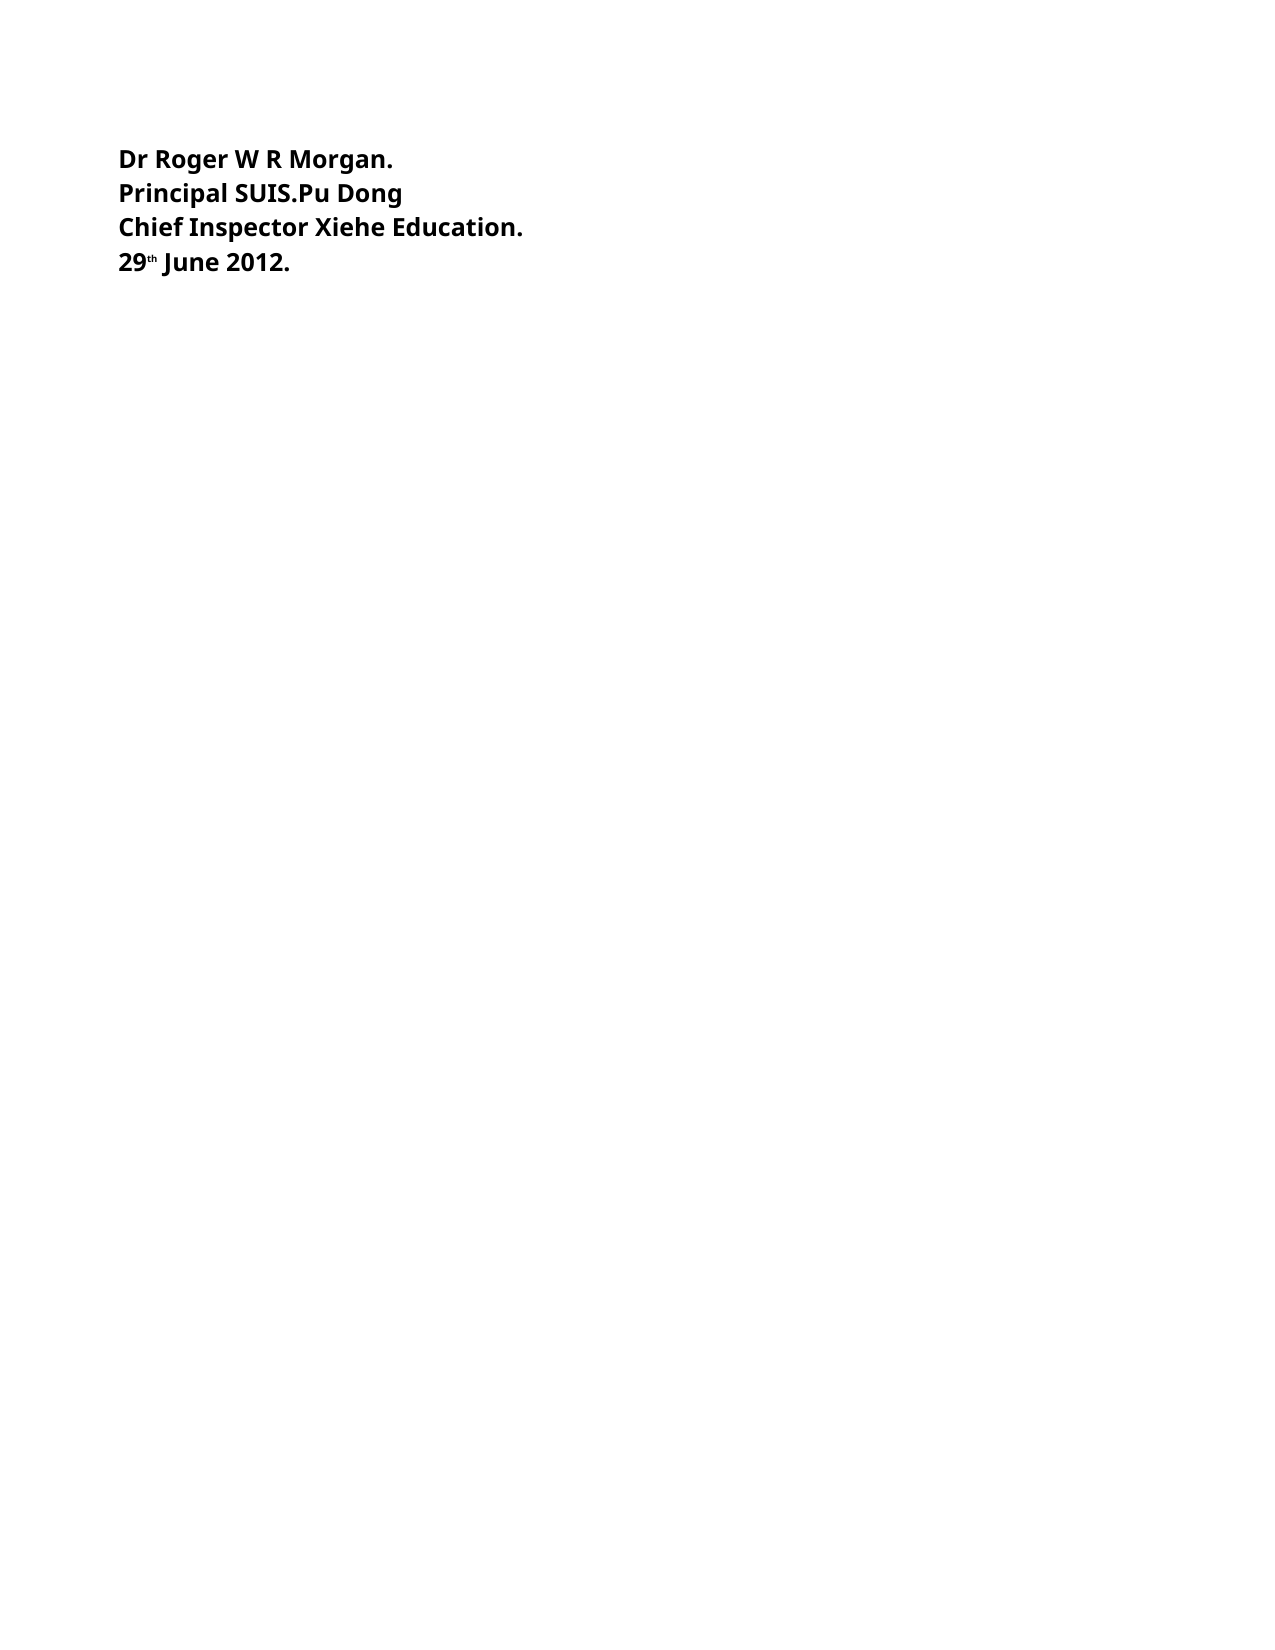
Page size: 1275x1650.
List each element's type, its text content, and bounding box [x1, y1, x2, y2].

text Chief Inspector Xiehe Education. [118, 210, 1157, 244]
text Dr Roger W R Morgan. [118, 142, 1157, 176]
text 29th June 2012. [118, 244, 1157, 278]
text Principal SUIS.Pu Dong [118, 176, 1157, 210]
